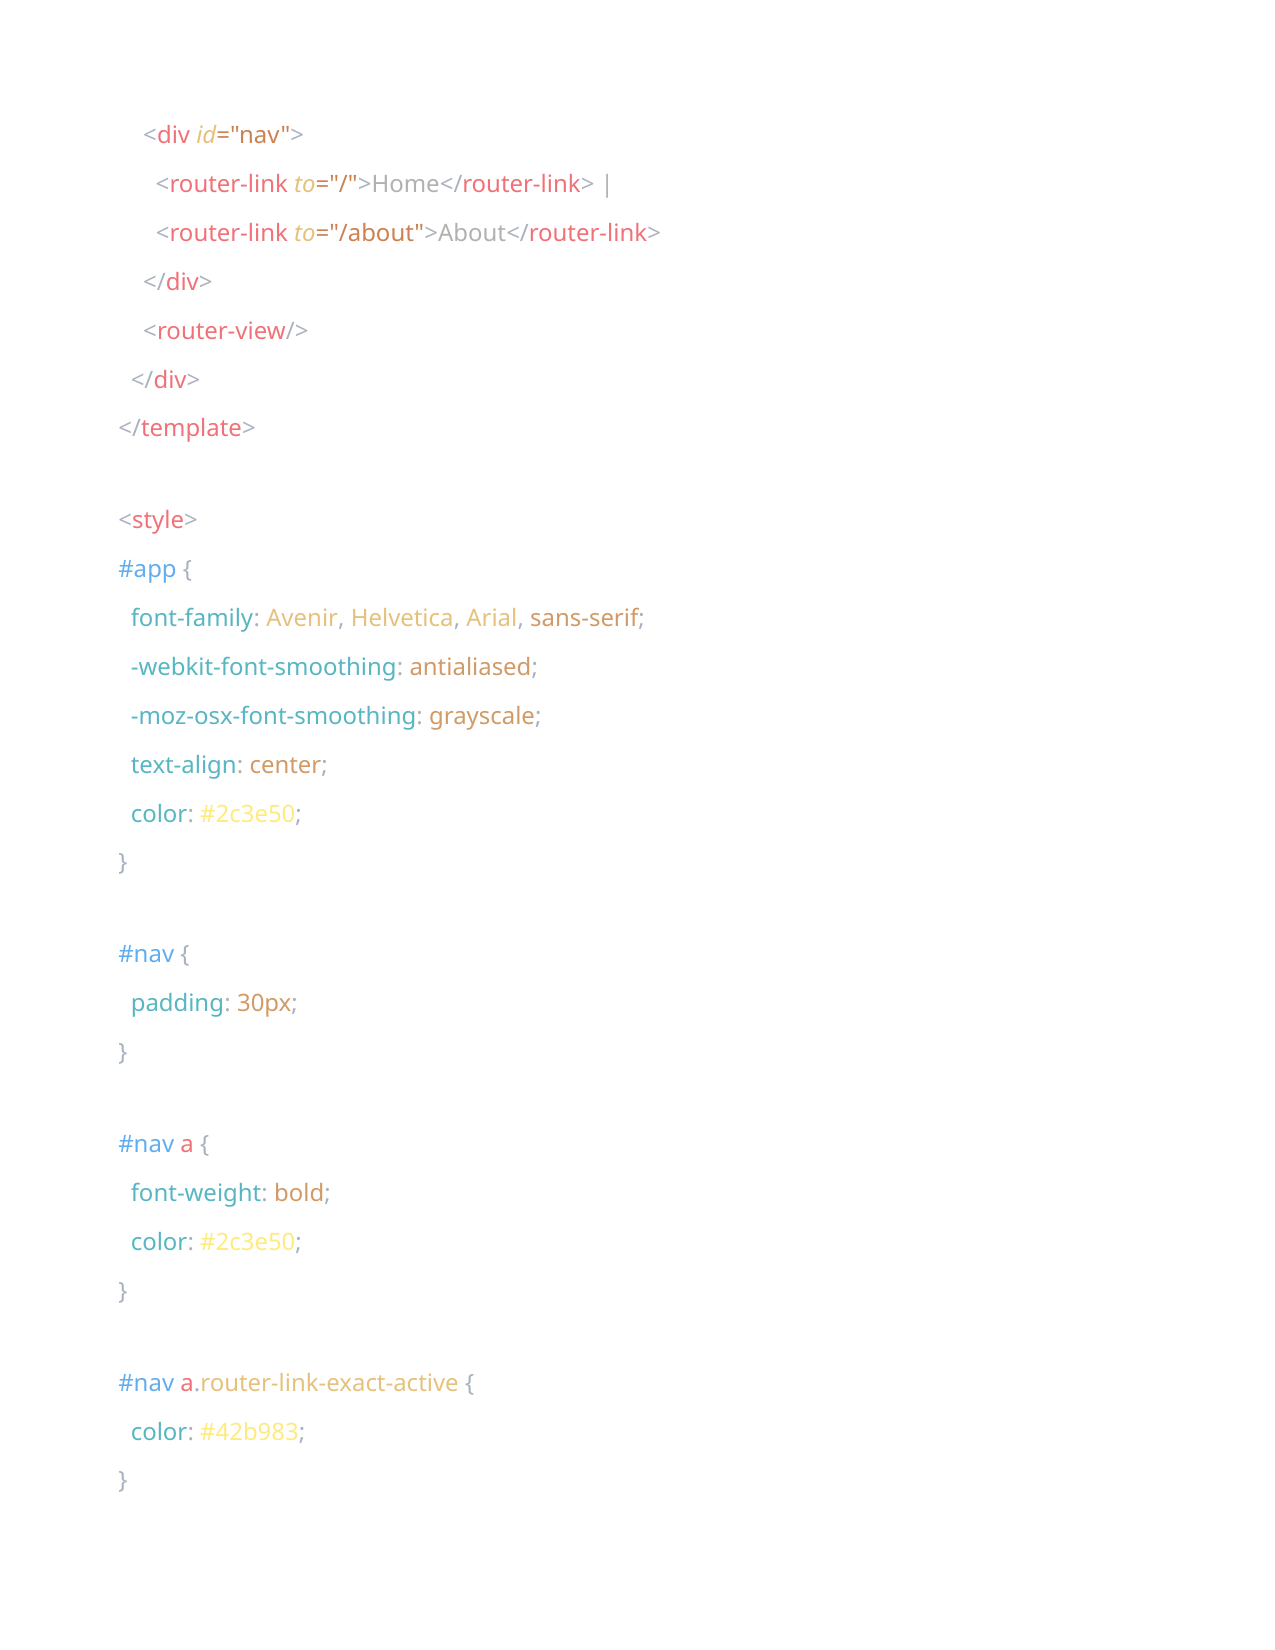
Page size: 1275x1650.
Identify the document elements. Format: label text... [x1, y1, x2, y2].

text <div id="nav"> <router-link to="/">Home</router-link> | <router-link to="/about">About</router-link> </div> <router-view/> </div> </template> <style> #app { font-family: Avenir, Helvetica, Arial, sans-serif; -webkit-font-smoothing: antialiased; -moz-osx-font-smoothing: grayscale; text-align: center; color: #2c3e50; } #nav { padding: 30px; } #nav a { font-weight: bold; color: #2c3e50; } #nav a.router-link-exact-active { color: #42b983; } [118, 118, 1157, 1496]
